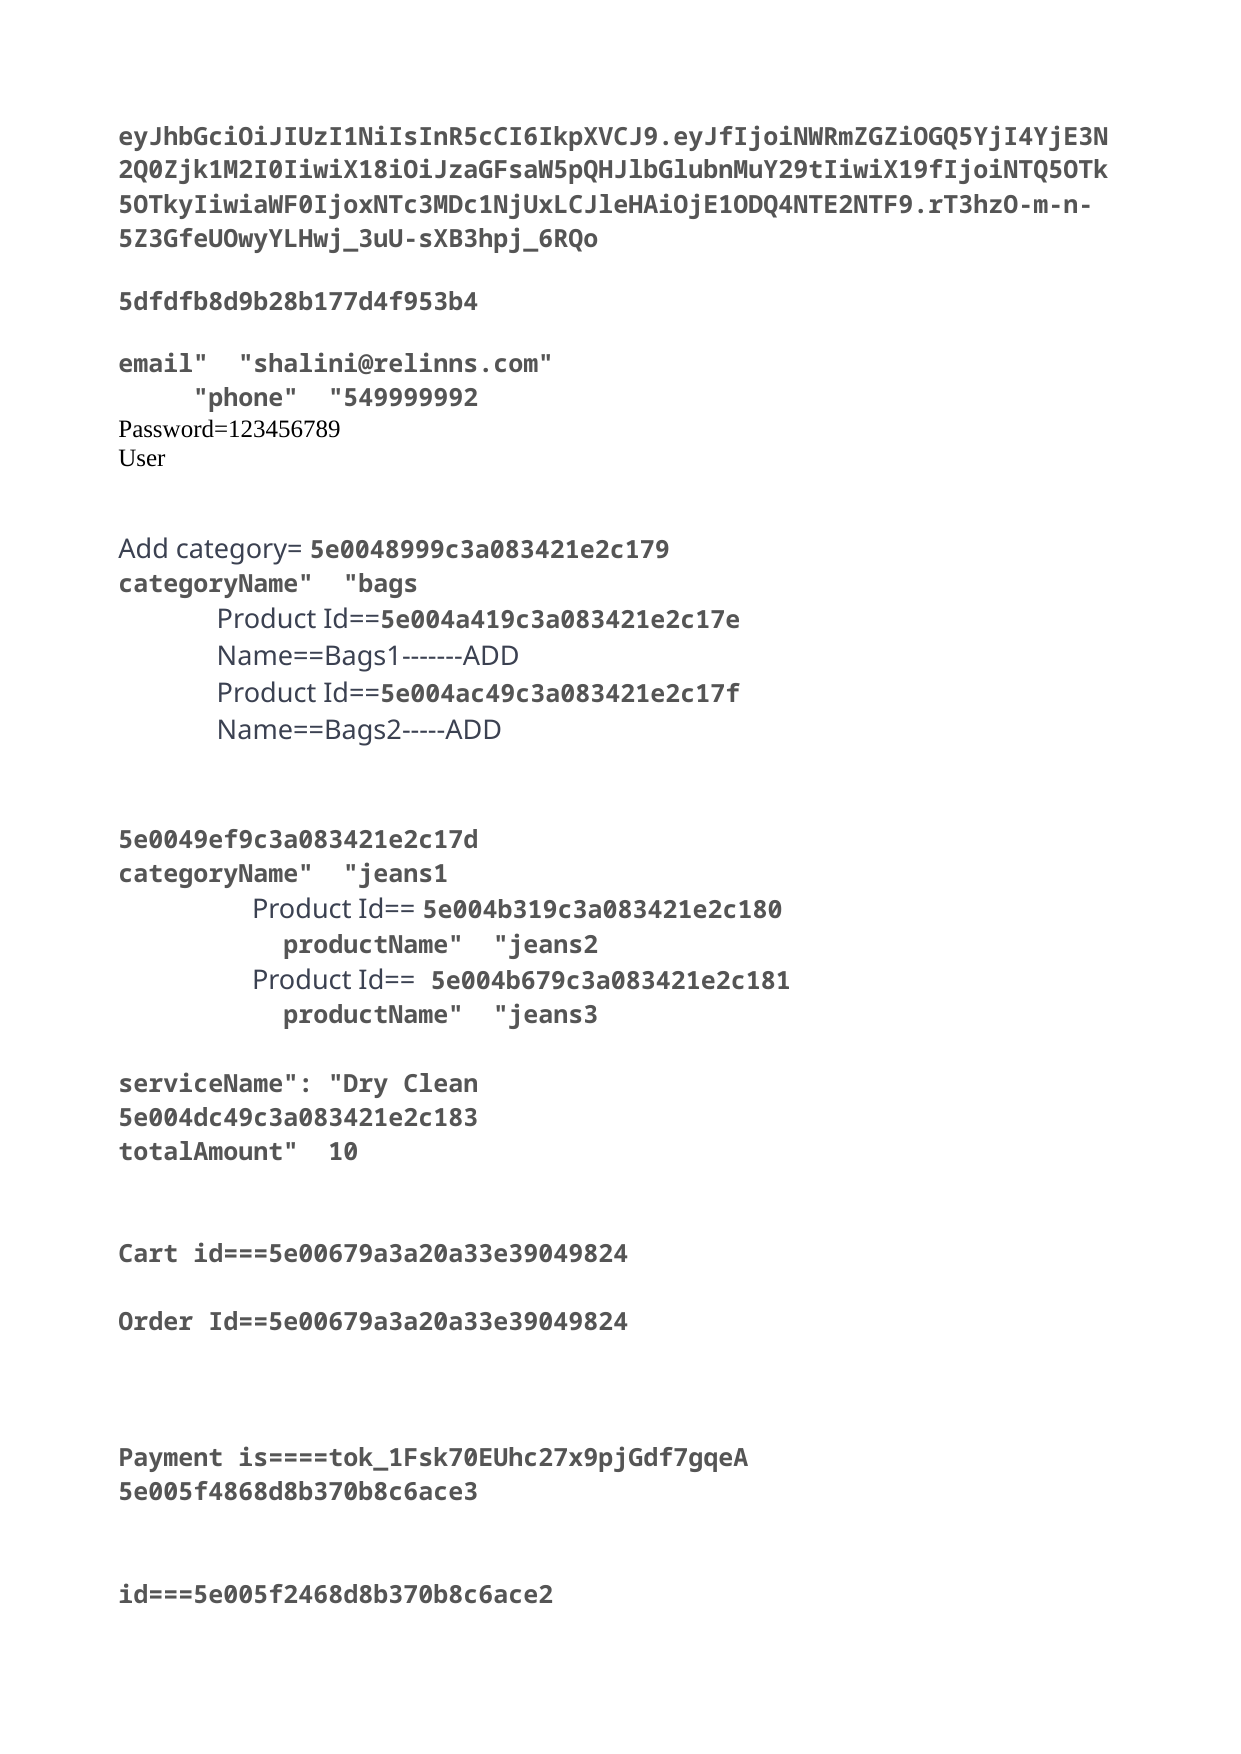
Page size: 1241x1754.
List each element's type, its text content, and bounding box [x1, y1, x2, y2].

text id===5e005f2468d8b370b8c6ace2 [118, 1576, 1122, 1610]
text Order Id==5e00679a3a20a33e39049824 [118, 1304, 1122, 1338]
text Product Id==5e004a419c3a083421e2c17e [118, 600, 1122, 637]
text productName": "jeans3 [118, 997, 1122, 1031]
text Name==Bags2-----ADD [118, 711, 1122, 747]
text 5e005f4868d8b370b8c6ace3 [118, 1474, 1122, 1508]
text categoryName": "jeans1 [118, 855, 1122, 889]
text Name==Bags1-------ADD [118, 637, 1122, 674]
text eyJhbGciOiJIUzI1NiIsInR5cCI6IkpXVCJ9.eyJfIjoiNWRmZGZiOGQ5YjI4YjE3N2Q0Zjk1M2I0IiwiX18iOiJzaGFsaW5pQHJlbGlubnMuY29tIiwiX19fIjoiNTQ5OTk5OTkyIiwiaWF0IjoxNTc3MDc1NjUxLCJleHAiOjE1ODQ4NTE2NTF9.rT3hzO-m-n-5Z3GfeUOwyYLHwj_3uU-sXB3hpj_6RQo [118, 118, 1122, 254]
text productName": "jeans2 [118, 926, 1122, 960]
text serviceName": "Dry Clean [118, 1065, 1122, 1099]
text 5e004dc49c3a083421e2c183 [118, 1099, 1122, 1133]
text 5dfdfb8d9b28b177d4f953b4 [118, 283, 1122, 317]
text totalAmount": 10 [118, 1133, 1122, 1167]
text Payment is====tok_1Fsk70EUhc27x9pjGdf7gqeA [118, 1440, 1122, 1474]
text Product Id==5e004ac49c3a083421e2c17f [118, 674, 1122, 711]
text "phone": "549999992 [118, 380, 1122, 414]
text Add category= 5e0048999c3a083421e2c179 [118, 529, 1122, 566]
text Product Id== 5e004b319c3a083421e2c180 [118, 889, 1122, 926]
text 5e0049ef9c3a083421e2c17d [118, 821, 1122, 855]
text Password=123456789 [118, 414, 1122, 443]
text Product Id== 5e004b679c3a083421e2c181 [118, 960, 1122, 997]
text categoryName": "bags [118, 566, 1122, 600]
text User [118, 443, 1122, 472]
text email": "shalini@relinns.com", [118, 346, 1122, 380]
text Cart id===5e00679a3a20a33e39049824 [118, 1236, 1122, 1270]
